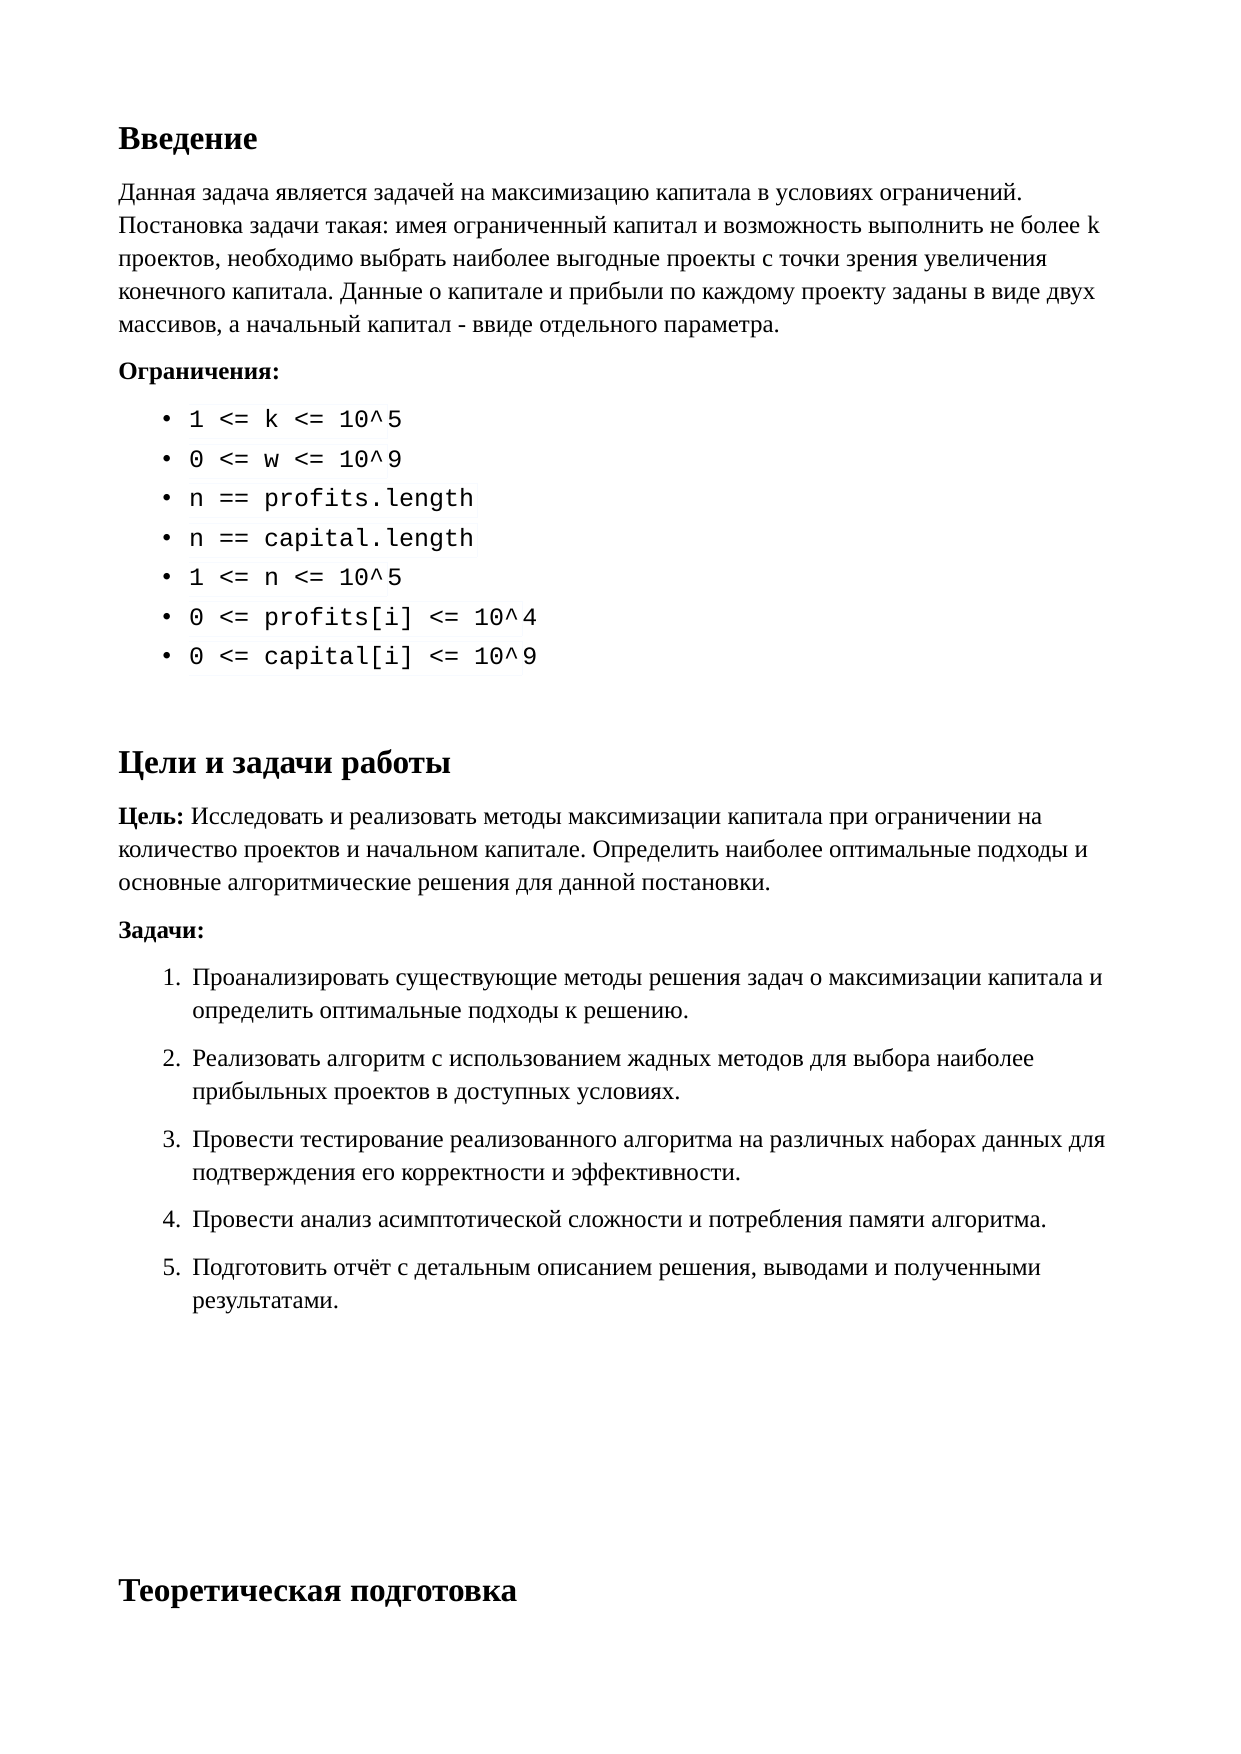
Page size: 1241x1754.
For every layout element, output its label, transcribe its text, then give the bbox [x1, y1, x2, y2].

text Теоретическая подготовка [118, 1571, 1122, 1609]
list 0 <= capital[i] <= 10^9 [523, 641, 1122, 675]
list Провести анализ асимптотической сложности и потребления памяти алгоритма. [162, 1204, 1122, 1233]
list Подготовить отчёт с детальным описанием решения, выводами и полученными результатами. [162, 1252, 1122, 1314]
list 0 <= profits[i] <= 10^4 [523, 601, 1122, 636]
list 0 <= w <= 10^9 [162, 443, 387, 478]
text Цель: Исследовать и реализовать методы максимизации капитала при ограничении на количество проектов и начальном капитале. Определить наиболее оптимальные подходы и основные алгоритмические решения для данной постановки. [118, 801, 1122, 896]
text Введение [118, 118, 1122, 156]
list Реализовать алгоритм с использованием жадных методов для выбора наиболее прибыльных проектов в доступных условиях. [162, 1043, 1122, 1105]
text Данная задача является задачей на максимизацию капитала в условиях ограничений. Постановка задачи такая: имея ограниченный капитал и возможность выполнить не более k проектов, необходимо выбрать наиболее выгодные проекты с точки зрения увеличения конечного капитала. Данные о капитале и прибыли по каждому проекту заданы в виде двух массивов, а начальный капитал - ввиде отдельного параметра. [118, 177, 1122, 338]
list n == capital.length [162, 522, 477, 557]
list 0 <= capital[i] <= 10^9 [162, 641, 522, 675]
list Провести тестирование реализованного алгоритма на различных наборах данных для подтверждения его корректности и эффективности. [162, 1124, 1122, 1186]
list 1 <= k <= 10^5 [162, 404, 387, 438]
list 1 <= n <= 10^5 [388, 562, 1122, 596]
text Ограничения: [118, 356, 1122, 385]
list [478, 483, 1122, 517]
list [478, 522, 1122, 557]
list n == profits.length [162, 483, 477, 517]
text Задачи: [118, 915, 1122, 944]
list 1 <= n <= 10^5 [162, 562, 387, 596]
list 1 <= k <= 10^5 [388, 404, 1122, 438]
list 0 <= w <= 10^9 [388, 443, 1122, 478]
list Проанализировать существующие методы решения задач о максимизации капитала и определить оптимальные подходы к решению. [162, 962, 1122, 1024]
text Цели и задачи работы [118, 743, 1122, 781]
list 0 <= profits[i] <= 10^4 [162, 601, 522, 636]
